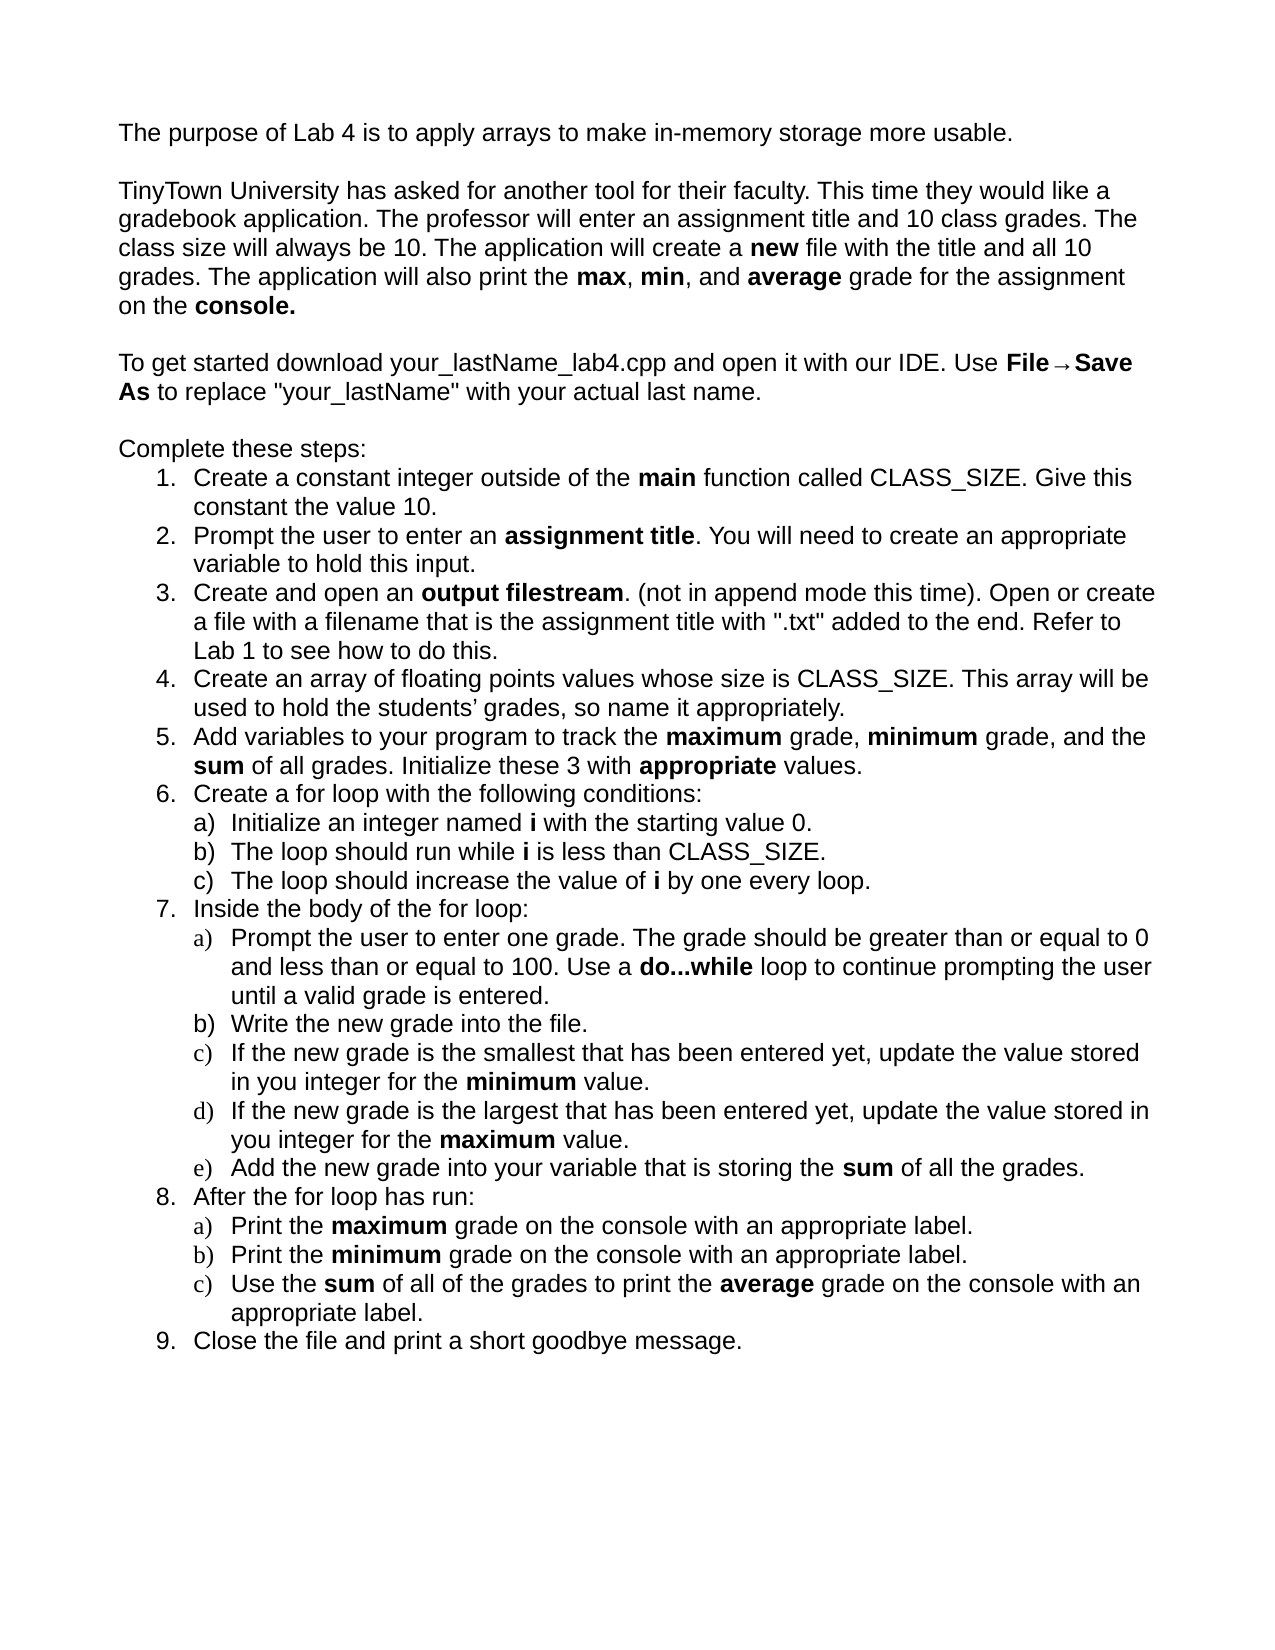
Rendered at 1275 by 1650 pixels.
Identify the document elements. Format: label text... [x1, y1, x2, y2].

list The loop should increase the value of i by one every loop. [193, 866, 1157, 894]
list If the new grade is the largest that has been entered yet, update the value stored in you integer for the maximum value. [193, 1096, 1157, 1153]
list Add the new grade into your variable that is storing the sum of all the grades. [193, 1153, 1157, 1182]
list Close the file and print a short goodbye message. [156, 1326, 1157, 1355]
list Create and open an output filestream. (not in append mode this time). Open or create a file with a filename that is the assignment title with ".txt" added to the end. Refer to Lab 1 to see how to do this. [156, 578, 1157, 664]
text To get started download your_lastName_lab4.cpp and open it with our IDE. Use File→Save As to replace "your_lastName" with your actual last name. [118, 348, 1157, 406]
list Prompt the user to enter one grade. The grade should be greater than or equal to 0 and less than or equal to 100. Use a do...while loop to continue prompting the user until a valid grade is entered. [193, 923, 1157, 1009]
list Create an array of floating points values whose size is CLASS_SIZE. This array will be used to hold the students’ grades, so name it appropriately. [156, 664, 1157, 722]
list Prompt the user to enter an assignment title. You will need to create an appropriate variable to hold this input. [156, 521, 1157, 578]
list Print the maximum grade on the console with an appropriate label. [193, 1211, 1157, 1240]
list After the for loop has run: [156, 1182, 1157, 1211]
list Create a constant integer outside of the main function called CLASS_SIZE. Give this constant the value 10. [156, 463, 1157, 521]
list The loop should run while i is less than CLASS_SIZE. [193, 837, 1157, 866]
list Use the sum of all of the grades to print the average grade on the console with an appropriate label. [193, 1269, 1157, 1326]
text Complete these steps: [118, 434, 1157, 463]
list If the new grade is the smallest that has been entered yet, update the value stored in you integer for the minimum value. [193, 1038, 1157, 1096]
list Add variables to your program to track the maximum grade, minimum grade, and the sum of all grades. Initialize these 3 with appropriate values. [156, 722, 1157, 779]
list Print the minimum grade on the console with an appropriate label. [193, 1240, 1157, 1269]
text TinyTown University has asked for another tool for their faculty. This time they would like a gradebook application. The professor will enter an assignment title and 10 class grades. The class size will always be 10. The application will create a new file with the title and all 10 grades. The application will also print the max, min, and average grade for the assignment on the console. [118, 176, 1157, 319]
list Inside the body of the for loop: [156, 894, 1157, 923]
list Initialize an integer named i with the starting value 0. [193, 808, 1157, 837]
list Write the new grade into the file. [193, 1009, 1157, 1038]
list Create a for loop with the following conditions: [156, 779, 1157, 808]
text The purpose of Lab 4 is to apply arrays to make in-memory storage more usable. [118, 118, 1157, 147]
